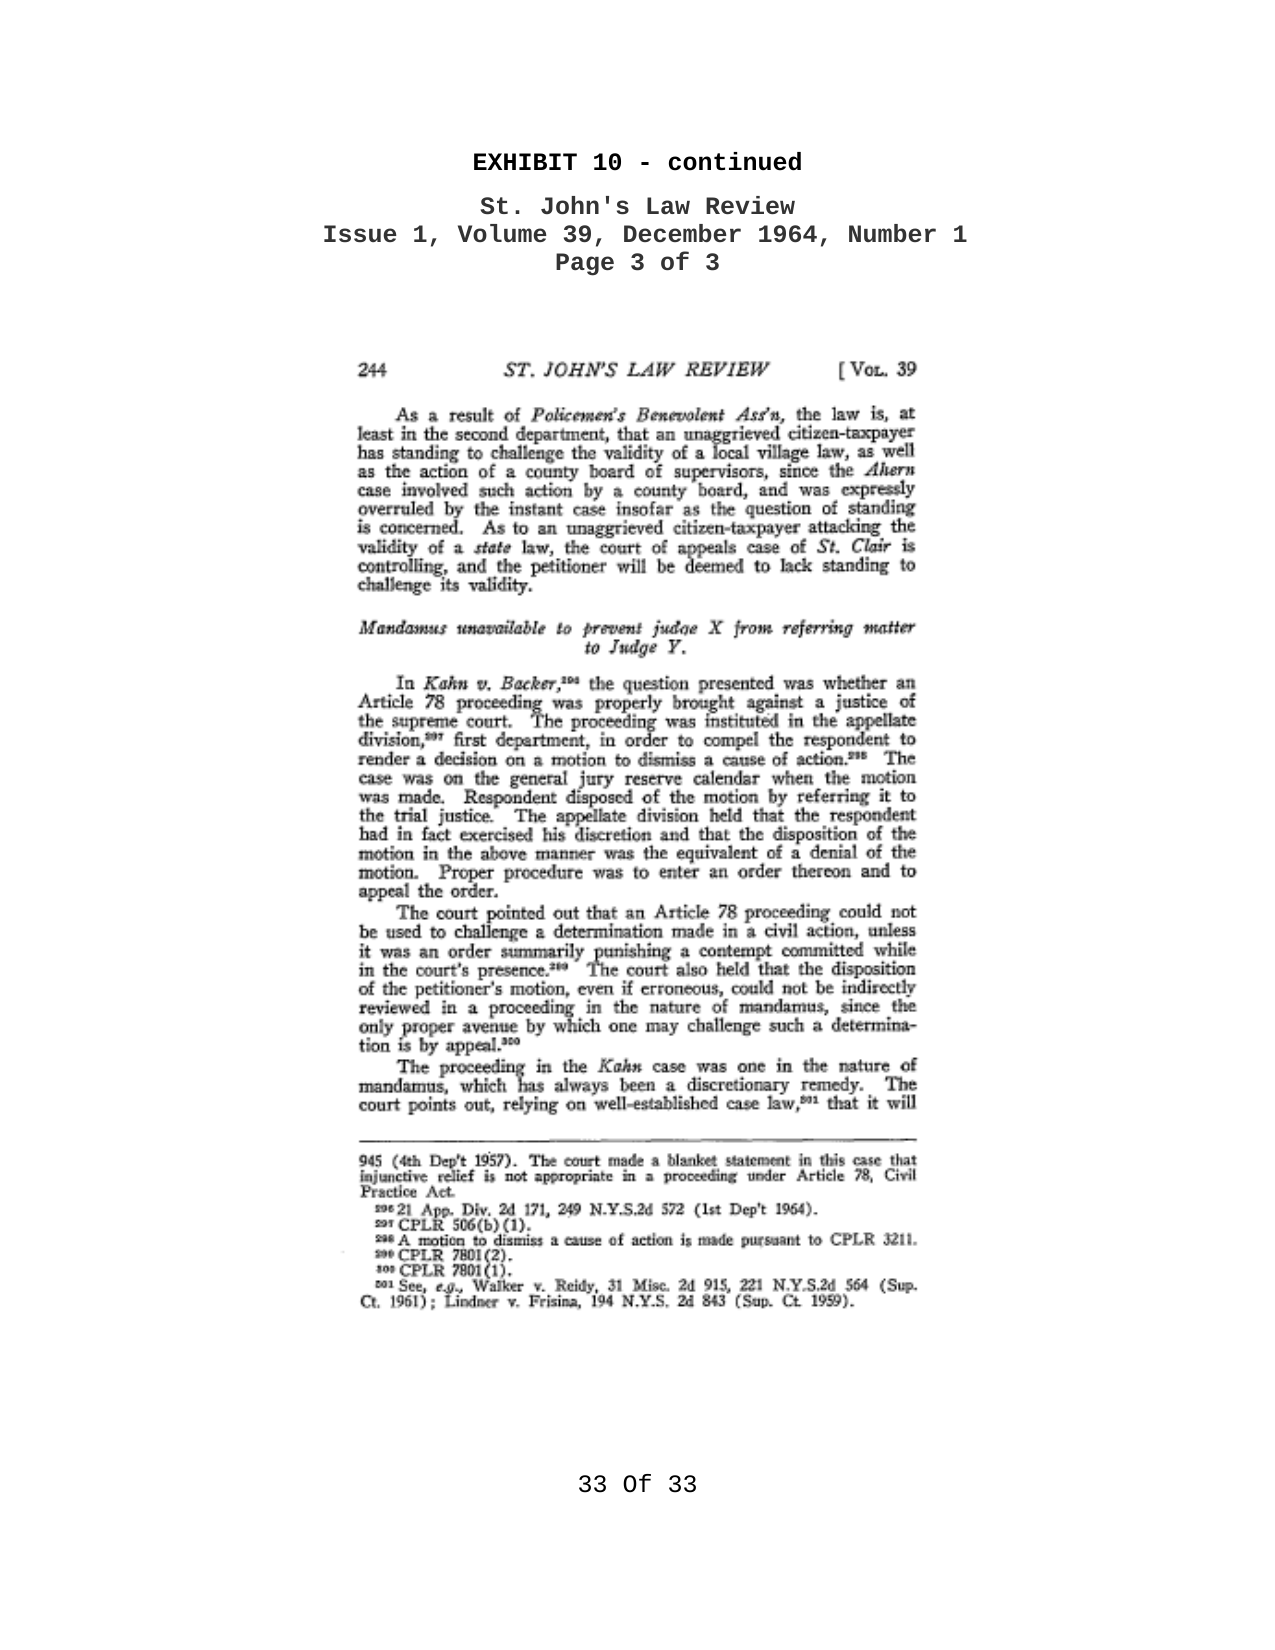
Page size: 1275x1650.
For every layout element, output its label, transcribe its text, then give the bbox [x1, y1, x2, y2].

text EXHIBIT 10 - continued [150, 150, 1125, 178]
text St. John's Law Review Issue 1, Volume 39, December 1964, Number 1 Page 3 of 3 [150, 193, 1125, 278]
picture [330, 336, 945, 1327]
